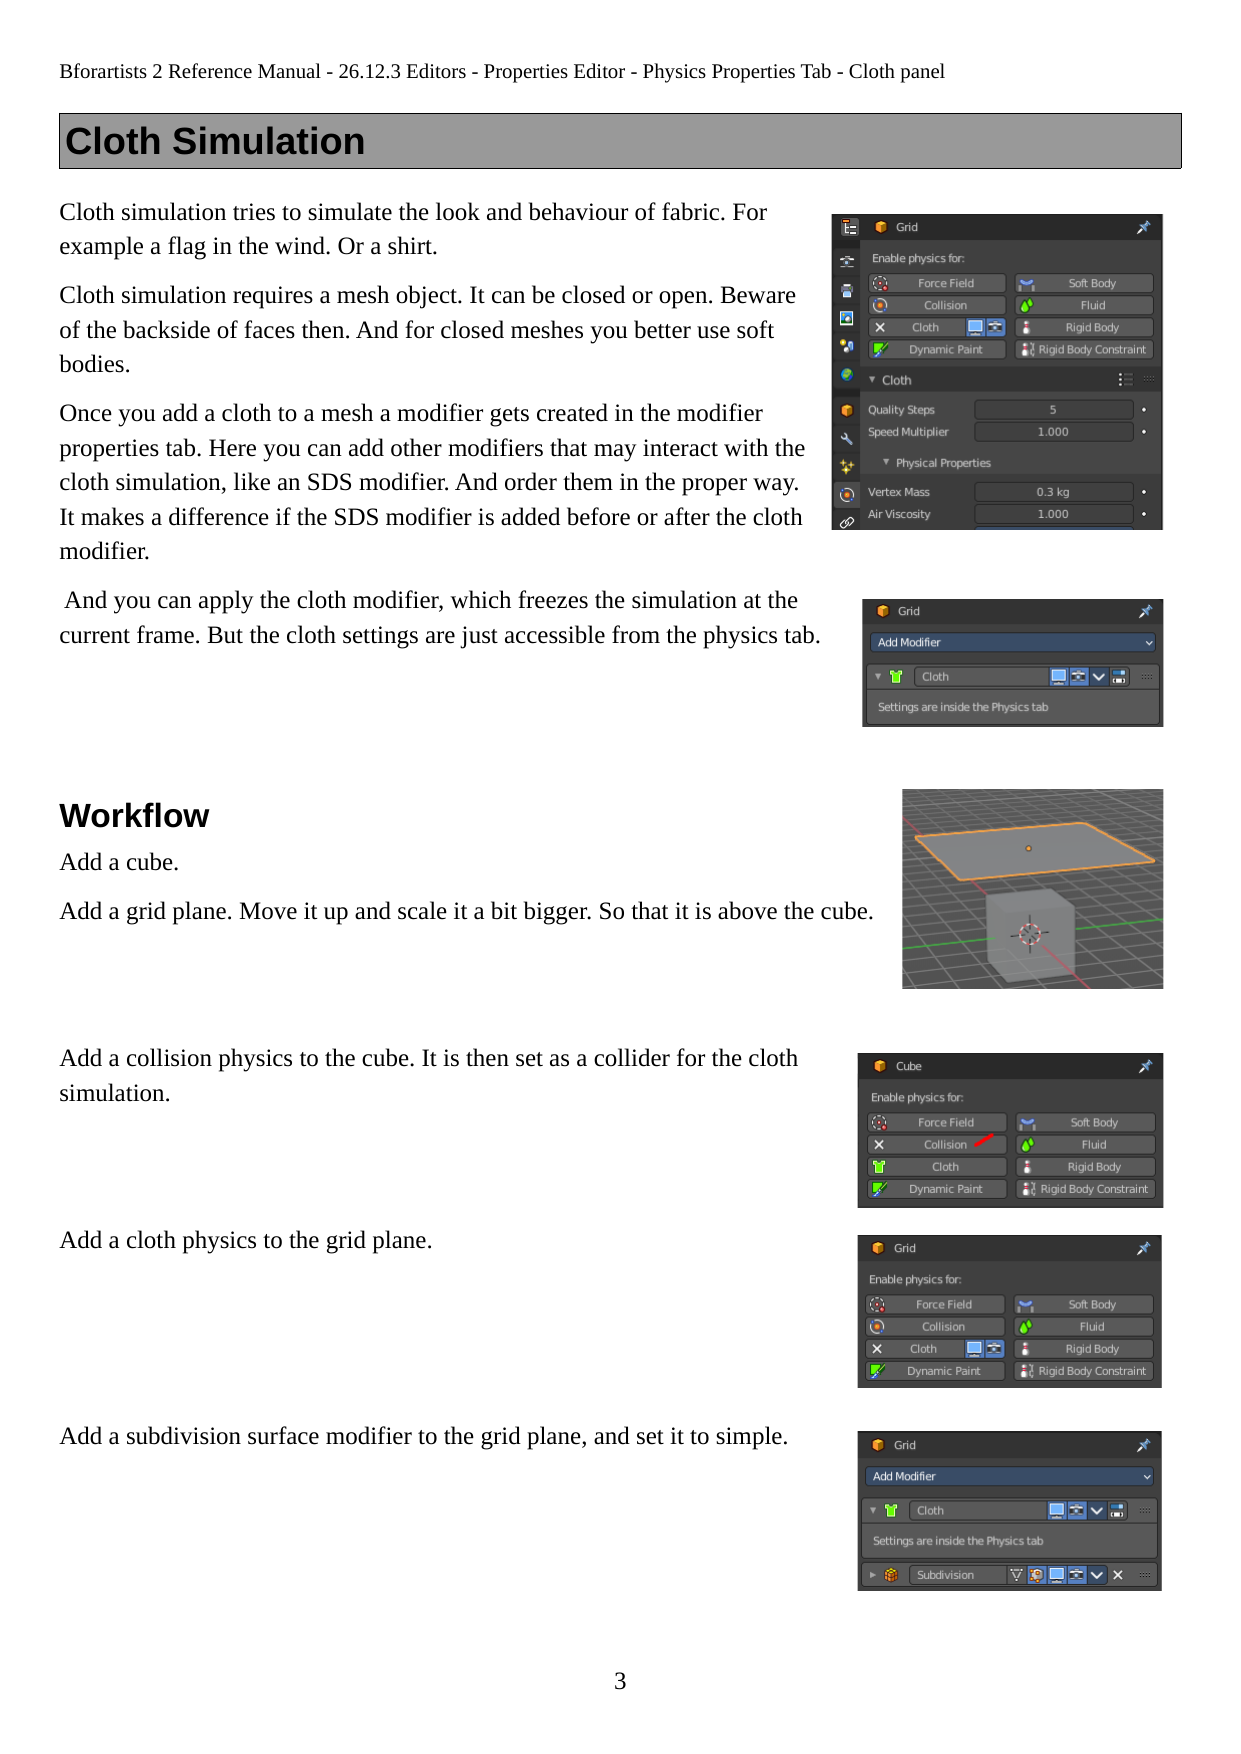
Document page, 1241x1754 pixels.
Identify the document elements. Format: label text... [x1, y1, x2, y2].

picture [857, 1431, 1162, 1591]
picture [831, 214, 1164, 530]
text And you can apply the cloth modifier, which freezes the simulation at the current frame. But the cloth settings are just accessible from the physics tab. [59, 585, 1181, 648]
text Cloth simulation requires a mesh object. It can be closed or open. Beware of the backside of faces then. And for closed meshes you better use soft bodies. [59, 280, 831, 378]
picture [902, 789, 1164, 989]
text Add a cloth physics to the grid plane. [59, 1225, 1181, 1254]
table_header Cloth Simulation [60, 114, 1181, 168]
text Add a subdivision surface modifier to the grid plane, and set it to simple. [59, 1421, 1181, 1450]
text Add a grid plane. Move it up and scale it a bit bigger. So that it is above the cube. [59, 896, 902, 925]
subtitle [1164, 796, 1181, 835]
picture [857, 1235, 1162, 1388]
text Once you add a cloth to a mesh a modifier gets created in the modifier properties tab. Here you can add other modifiers that may interact with the cloth simulation, like an SDS modifier. And order them in the proper way. It makes a difference if the SDS modifier is added before or after the cloth modifier. [59, 398, 1181, 565]
picture [862, 599, 1164, 727]
text Cloth simulation tries to simulate the look and behaviour of fabric. For example a flag in the wind. Or a shirt. [59, 197, 1181, 260]
text [1164, 847, 1181, 876]
picture [857, 1053, 1164, 1208]
subtitle Workflow [59, 796, 902, 835]
text Add a collision physics to the cube. It is then set as a collider for the cloth simulation. [59, 1043, 1181, 1107]
text Add a cube. [59, 847, 902, 876]
